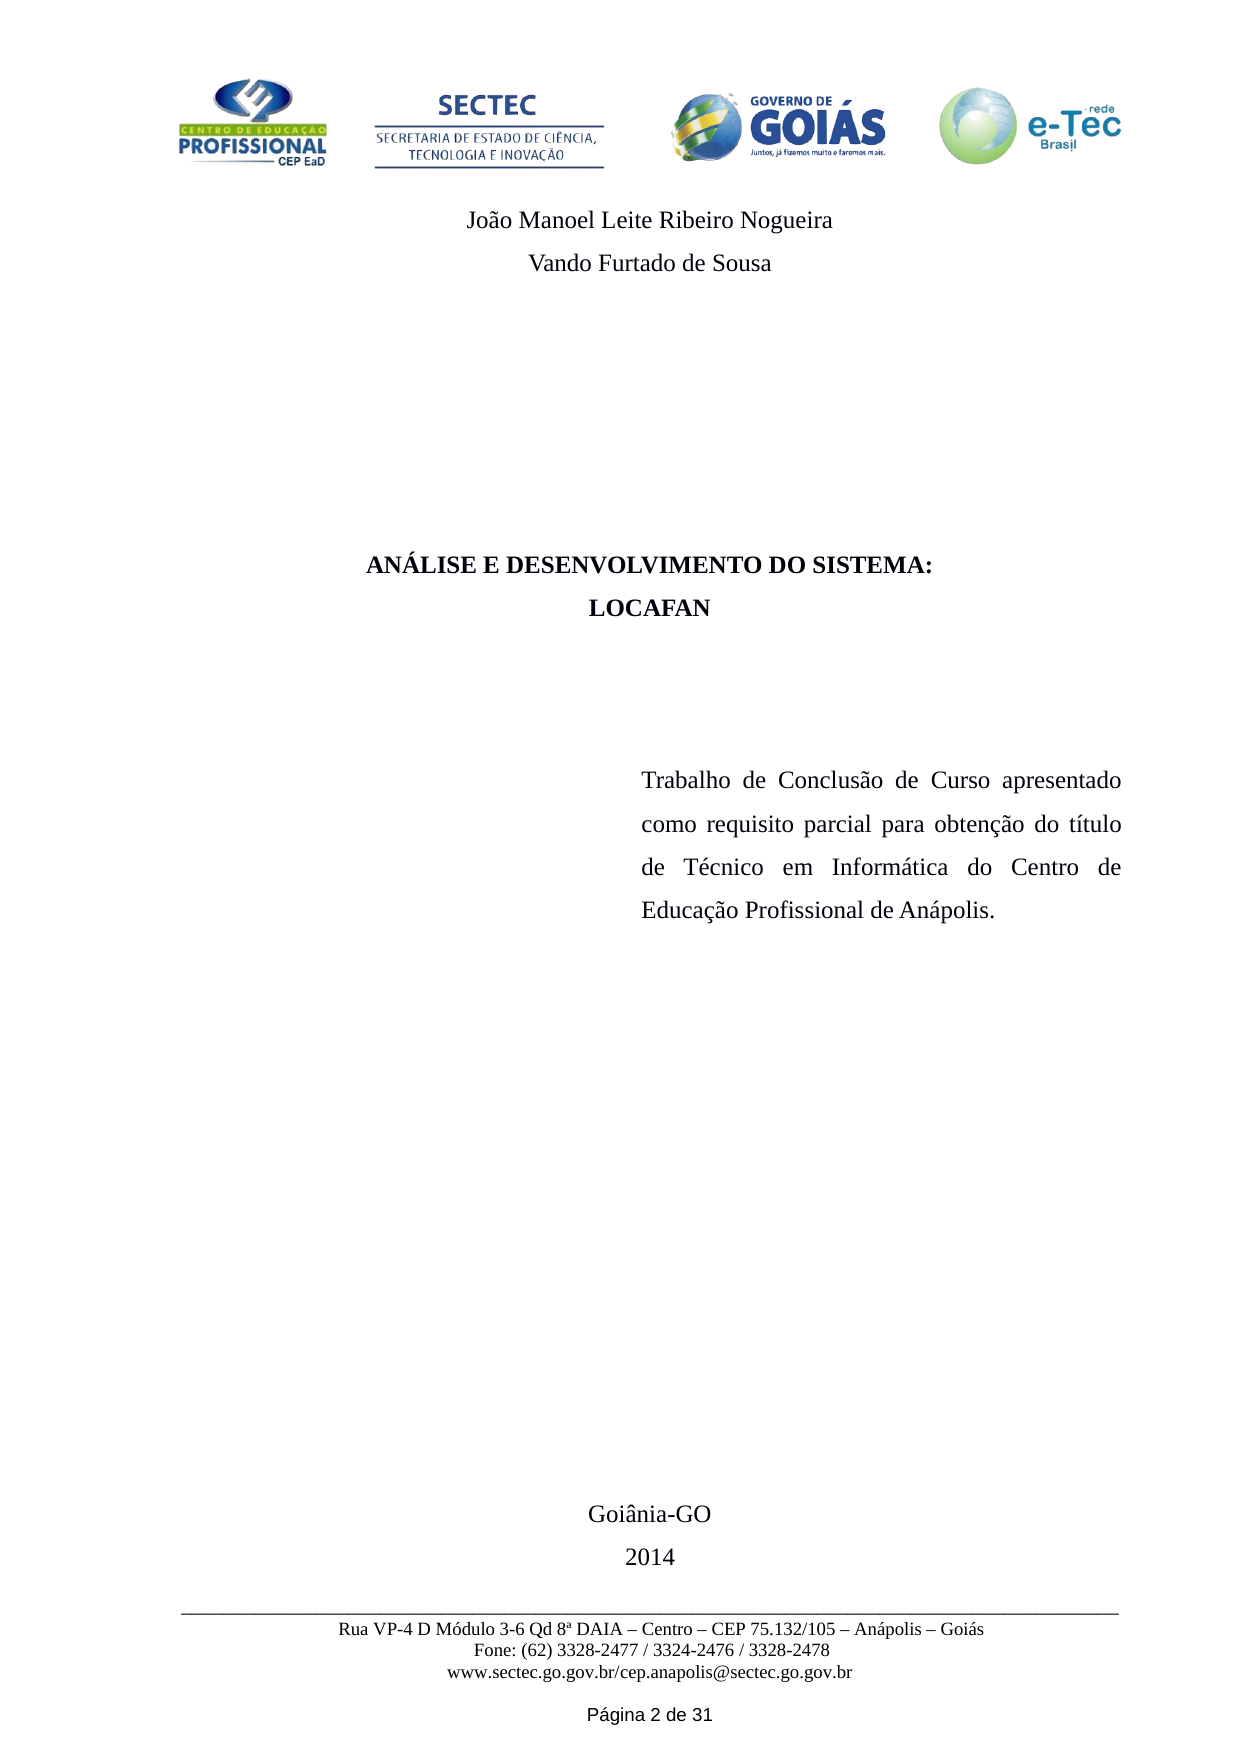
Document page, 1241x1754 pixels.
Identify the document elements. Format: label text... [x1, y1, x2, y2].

picture [177, 75, 1123, 176]
text Goiânia-GO [177, 1499, 1122, 1527]
text LOCAFAN [177, 593, 1122, 622]
text 2014 [177, 1542, 1122, 1571]
text ANÁLISE E DESENVOLVIMENTO DO SISTEMA: [177, 550, 1122, 579]
text Trabalho de Conclusão de Curso apresentado como requisito parcial para obtenção do título de Técnico em Informática do Centro de Educação Profissional de Anápolis. [641, 766, 1122, 924]
text João Manoel Leite Ribeiro Nogueira [177, 205, 1122, 234]
text Vando Furtado de Sousa [177, 248, 1122, 277]
